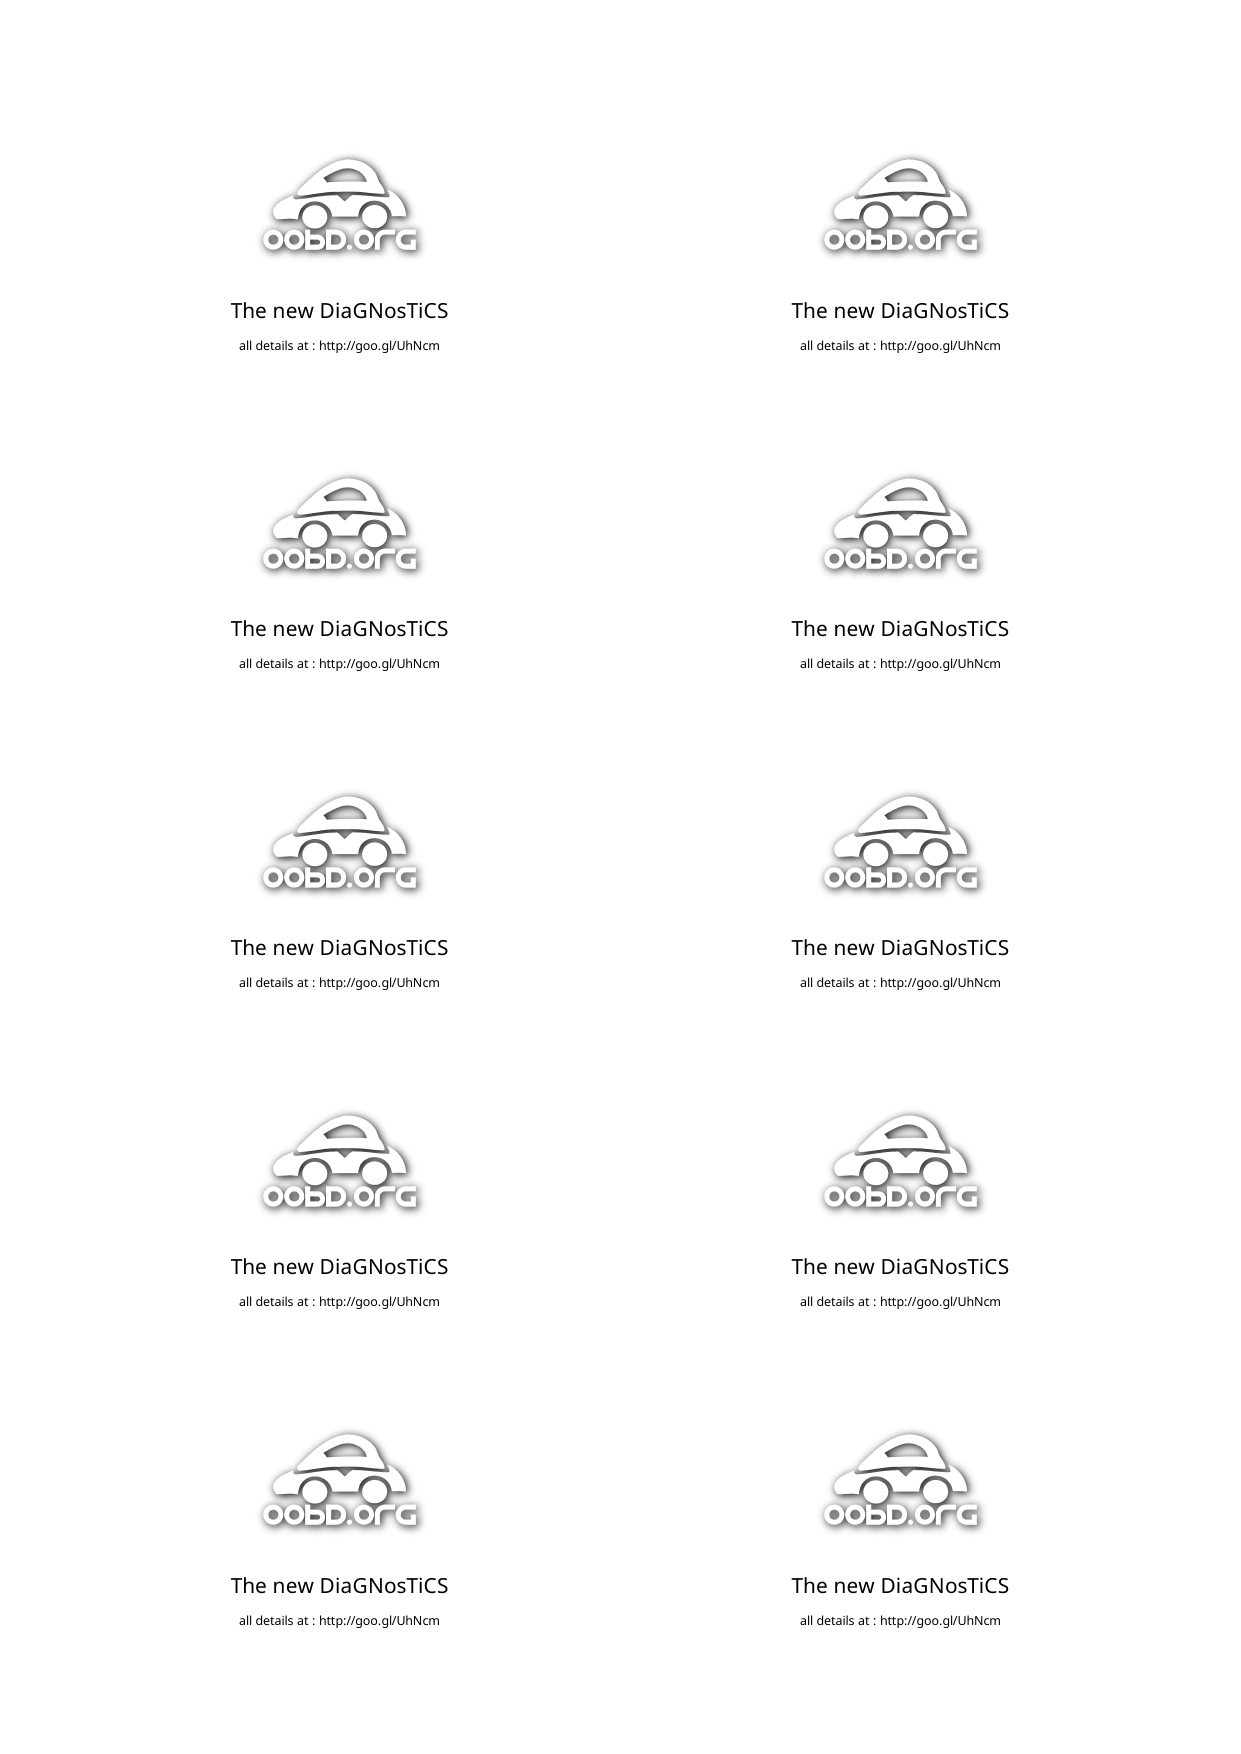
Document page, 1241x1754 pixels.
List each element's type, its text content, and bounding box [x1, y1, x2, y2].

text The new DiaGNosTiCS [649, 296, 1151, 324]
picture [800, 782, 1001, 902]
text all details at : http://goo.gl/UhNcm [108, 655, 570, 672]
text The new DiaGNosTiCS [88, 614, 590, 643]
text all details at : http://goo.gl/UhNcm [108, 1293, 570, 1310]
text all details at : http://goo.gl/UhNcm [669, 337, 1131, 354]
text all details at : http://goo.gl/UhNcm [669, 1293, 1131, 1310]
text The new DiaGNosTiCS [88, 933, 590, 962]
text all details at : http://goo.gl/UhNcm [669, 1612, 1131, 1629]
text The new DiaGNosTiCS [649, 1252, 1151, 1280]
picture [800, 145, 1001, 264]
picture [800, 1420, 1001, 1539]
picture [239, 1420, 440, 1539]
picture [239, 464, 440, 583]
text all details at : http://goo.gl/UhNcm [108, 1612, 570, 1629]
text The new DiaGNosTiCS [88, 1571, 590, 1599]
text all details at : http://goo.gl/UhNcm [108, 974, 570, 991]
text The new DiaGNosTiCS [649, 614, 1151, 643]
text The new DiaGNosTiCS [649, 1571, 1151, 1599]
picture [239, 145, 440, 264]
text all details at : http://goo.gl/UhNcm [108, 337, 570, 354]
text The new DiaGNosTiCS [649, 933, 1151, 962]
text The new DiaGNosTiCS [88, 1252, 590, 1280]
picture [800, 464, 1001, 583]
picture [800, 1101, 1001, 1221]
picture [239, 1101, 440, 1221]
text The new DiaGNosTiCS [88, 296, 590, 324]
picture [239, 782, 440, 902]
text all details at : http://goo.gl/UhNcm [669, 655, 1131, 672]
text all details at : http://goo.gl/UhNcm [669, 974, 1131, 991]
